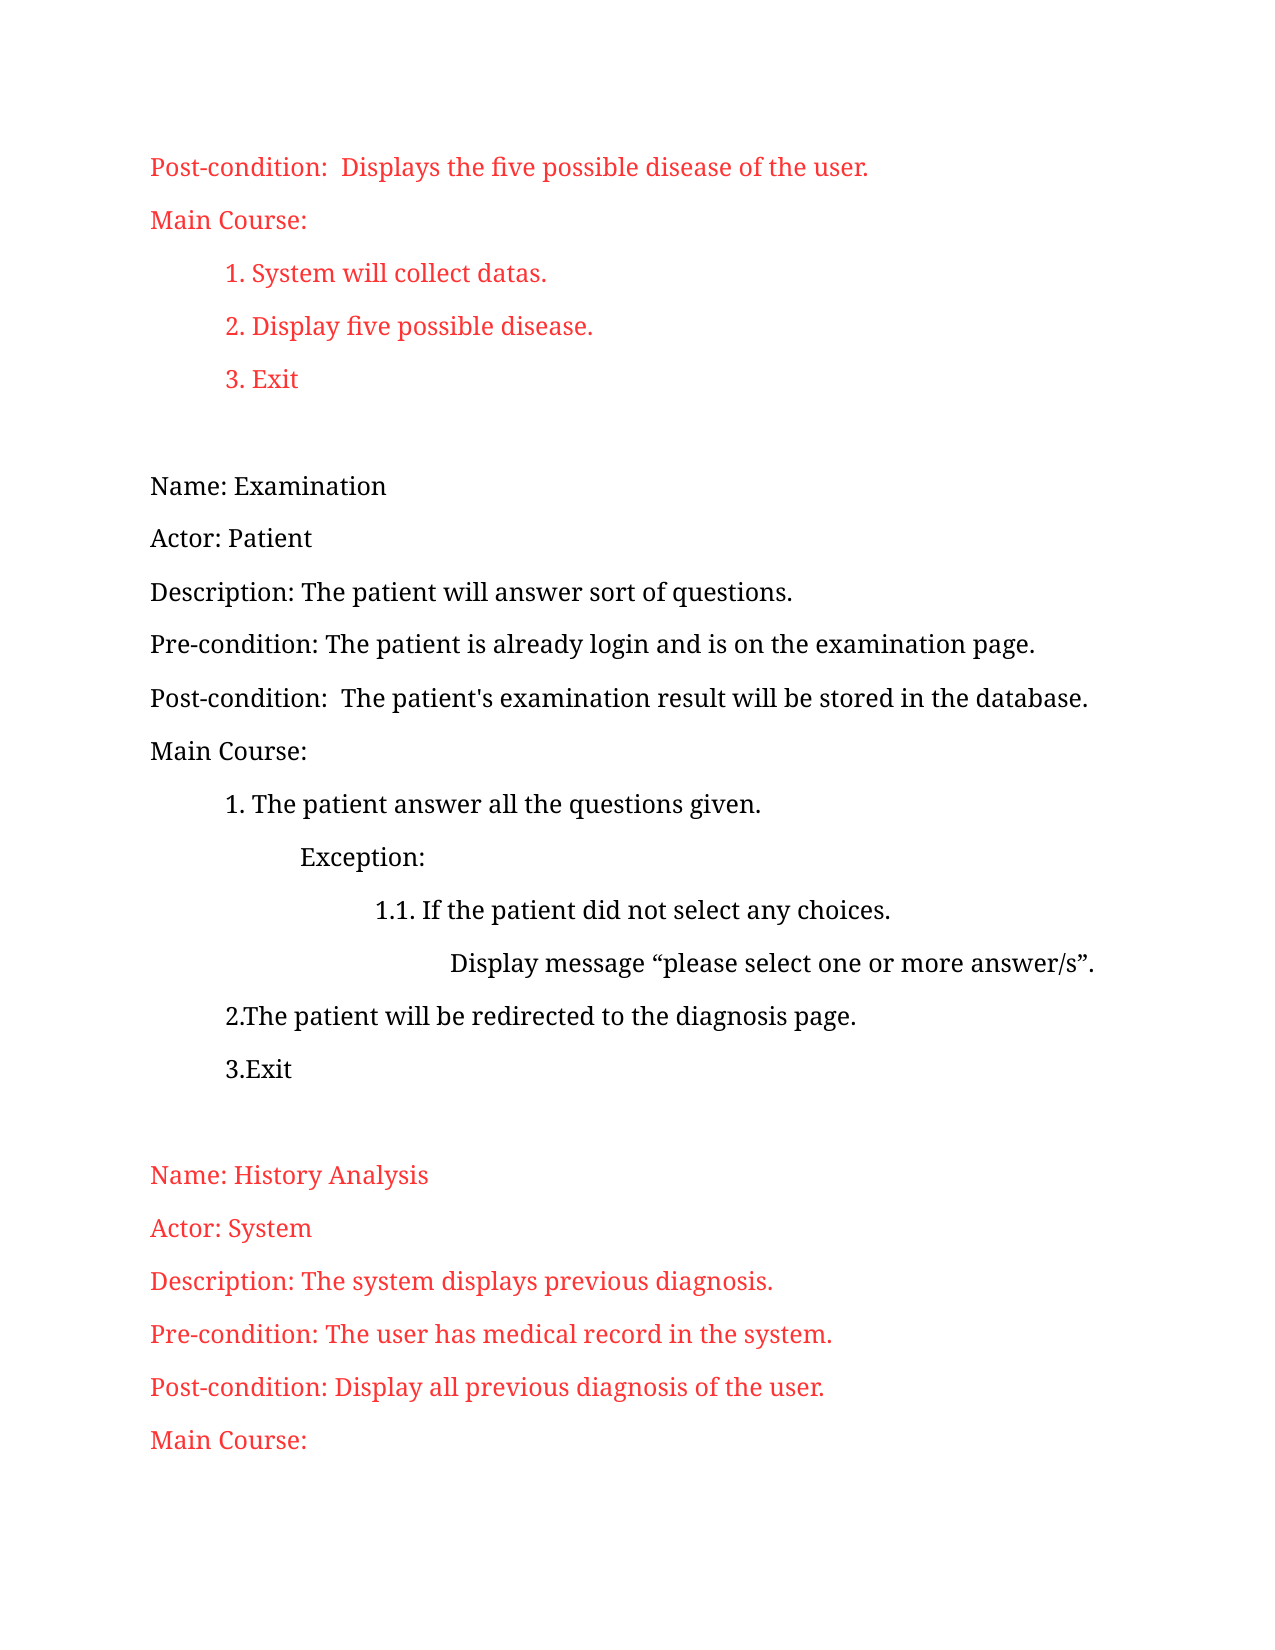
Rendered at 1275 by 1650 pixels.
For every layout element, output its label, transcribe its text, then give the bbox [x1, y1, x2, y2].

text Name: Examination [150, 468, 1125, 502]
text 2. Display five possible disease. [225, 309, 1125, 343]
text Main Course: [150, 733, 1125, 767]
text 1.1. If the patient did not select any choices. [225, 892, 1125, 926]
text Actor: Patient [150, 521, 1125, 555]
text Main Course: [150, 203, 1125, 237]
text Actor: System [150, 1210, 1125, 1244]
text Exception: [225, 839, 1125, 873]
text Pre-condition: The patient is already login and is on the examination page. [150, 627, 1125, 661]
text 2.The patient will be redirected to the diagnosis page. [225, 998, 1125, 1032]
text Post-condition: Displays the five possible disease of the user. [150, 150, 1125, 184]
text 1. System will collect datas. [225, 256, 1125, 290]
text Pre-condition: The user has medical record in the system. [150, 1316, 1125, 1351]
text 1. The patient answer all the questions given. [225, 786, 1125, 820]
text 3. Exit [225, 362, 1125, 396]
text Post-condition: The patient's examination result will be stored in the database. [150, 680, 1125, 714]
text Description: The patient will answer sort of questions. [150, 574, 1125, 608]
text 3.Exit [225, 1051, 1125, 1085]
text Post-condition: Display all previous diagnosis of the user. [150, 1369, 1125, 1403]
text Display message “please select one or more answer/s”. [300, 945, 1125, 979]
text Description: The system displays previous diagnosis. [150, 1263, 1125, 1297]
text Main Course: [150, 1422, 1125, 1457]
text Name: History Analysis [150, 1157, 1125, 1191]
